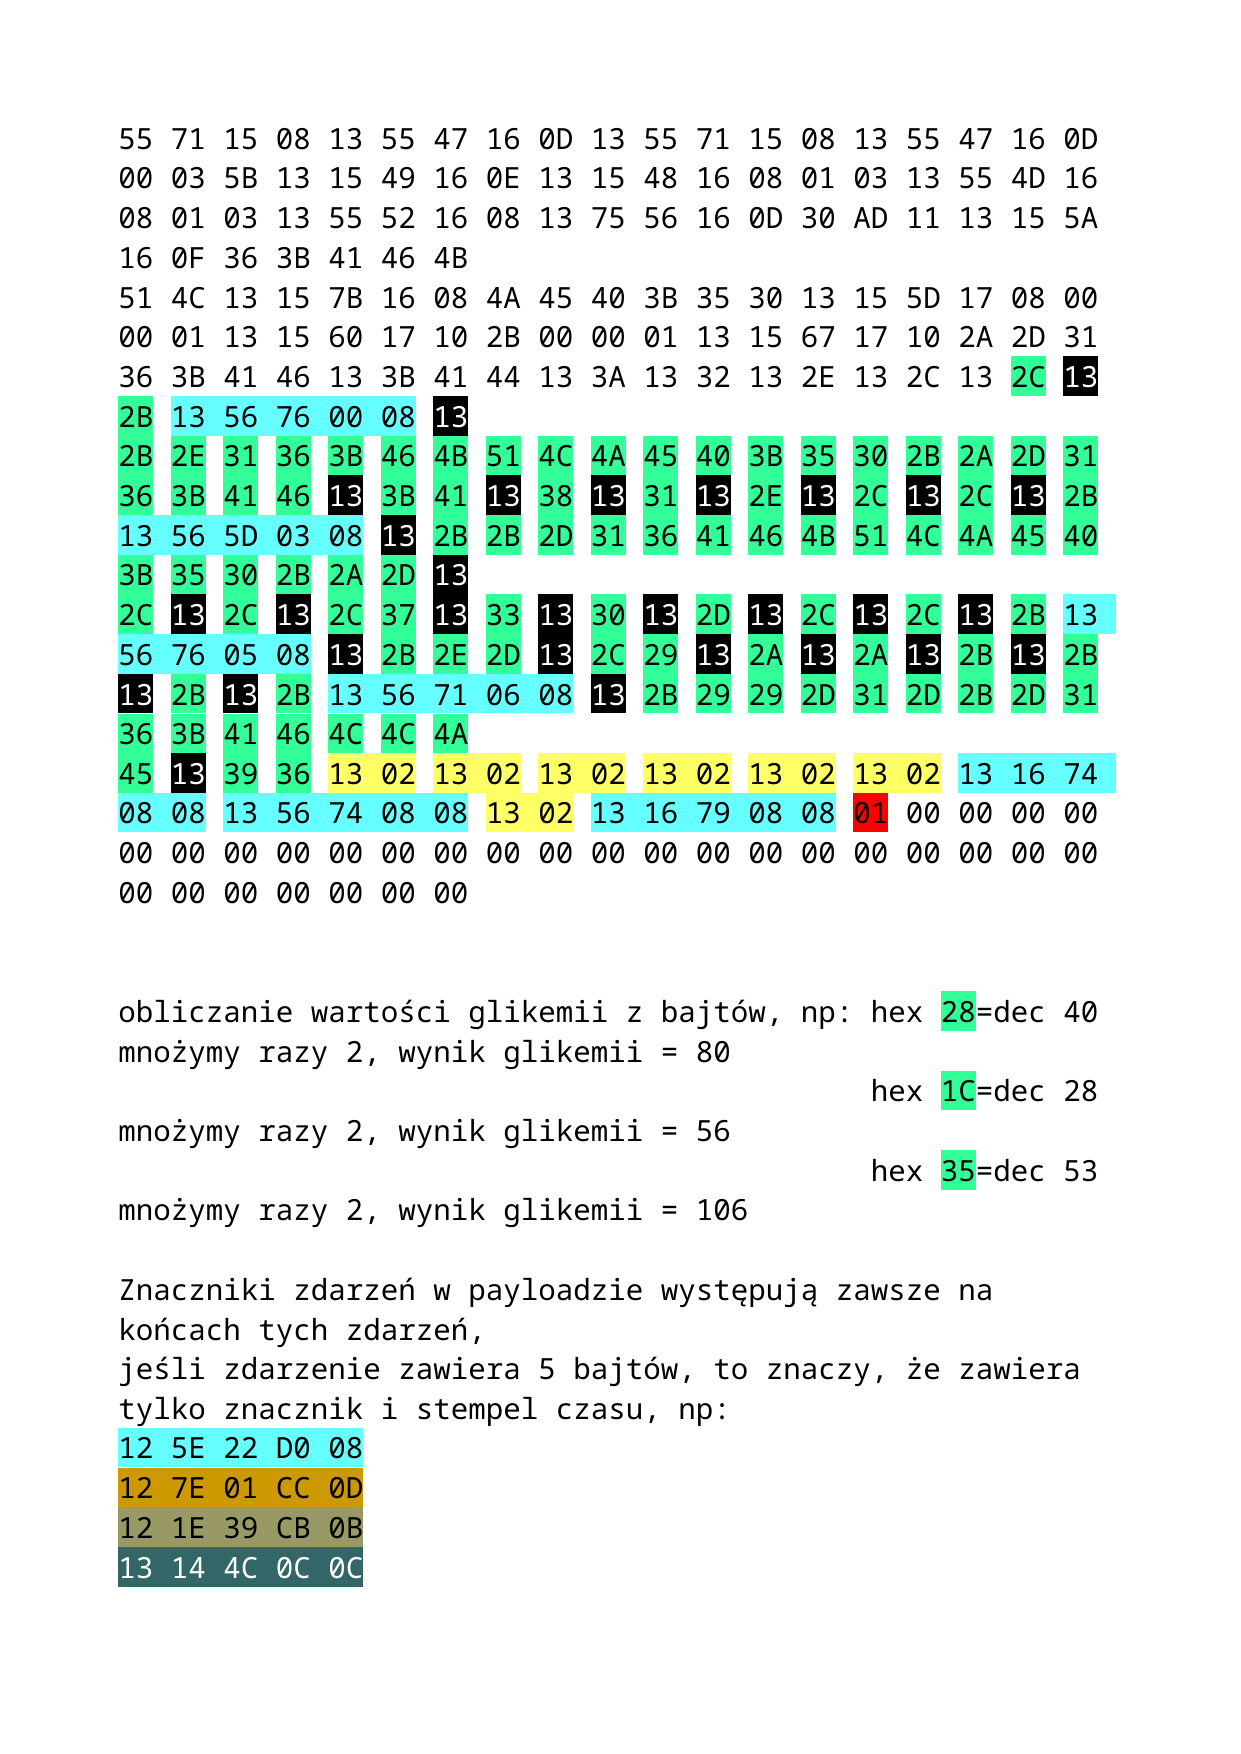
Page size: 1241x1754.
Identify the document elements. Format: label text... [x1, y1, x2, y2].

text 45 13 39 36 13 02 13 02 13 02 13 02 13 02 13 02 13 16 74 08 08 13 56 74 08 08 13 02 13 16 79 08 08 01 00 00 00 00 00 00 00 00 00 00 00 00 00 00 00 00 00 00 00 00 00 00 00 00 00 00 00 00 00 00 [118, 753, 1122, 912]
text 12 7E 01 CC 0D [118, 1467, 1122, 1507]
text hex 1C=dec 28 mnożymy razy 2, wynik glikemii = 56 [118, 1071, 1122, 1150]
text hex 35=dec 53 mnożymy razy 2, wynik glikemii = 106 [118, 1150, 1122, 1229]
text 55 71 15 08 13 55 47 16 0D 13 55 71 15 08 13 55 47 16 0D 00 03 5B 13 15 49 16 0E 13 15 48 16 08 01 03 13 55 4D 16 08 01 03 13 55 52 16 08 13 75 56 16 0D 30 AD 11 13 15 5A 16 0F 36 3B 41 46 4B [118, 118, 1122, 277]
text 12 1E 39 CB 0B [118, 1507, 1122, 1547]
text jeśli zdarzenie zawiera 5 bajtów, to znaczy, że zawiera tylko znacznik i stempel czasu, np: [118, 1348, 1122, 1428]
text 2B 2E 31 36 3B 46 4B 51 4C 4A 45 40 3B 35 30 2B 2A 2D 31 36 3B 41 46 13 3B 41 13 38 13 31 13 2E 13 2C 13 2C 13 2B 13 56 5D 03 08 13 2B 2B 2D 31 36 41 46 4B 51 4C 4A 45 40 3B 35 30 2B 2A 2D 13 [118, 436, 1122, 594]
text 51 4C 13 15 7B 16 08 4A 45 40 3B 35 30 13 15 5D 17 08 00 00 01 13 15 60 17 10 2B 00 00 01 13 15 67 17 10 2A 2D 31 36 3B 41 46 13 3B 41 44 13 3A 13 32 13 2E 13 2C 13 2C 13 2B 13 56 76 00 08 13 [118, 277, 1122, 436]
text 2C 13 2C 13 2C 37 13 33 13 30 13 2D 13 2C 13 2C 13 2B 13 56 76 05 08 13 2B 2E 2D 13 2C 29 13 2A 13 2A 13 2B 13 2B 13 2B 13 2B 13 56 71 06 08 13 2B 29 29 2D 31 2D 2B 2D 31 36 3B 41 46 4C 4C 4A [118, 594, 1122, 753]
text 13 14 4C 0C 0C [118, 1547, 1122, 1587]
text obliczanie wartości glikemii z bajtów, np: hex 28=dec 40 mnożymy razy 2, wynik glikemii = 80 [118, 991, 1122, 1071]
text 12 5E 22 D0 08 [118, 1428, 1122, 1467]
text Znaczniki zdarzeń w payloadzie występują zawsze na końcach tych zdarzeń, [118, 1269, 1122, 1348]
